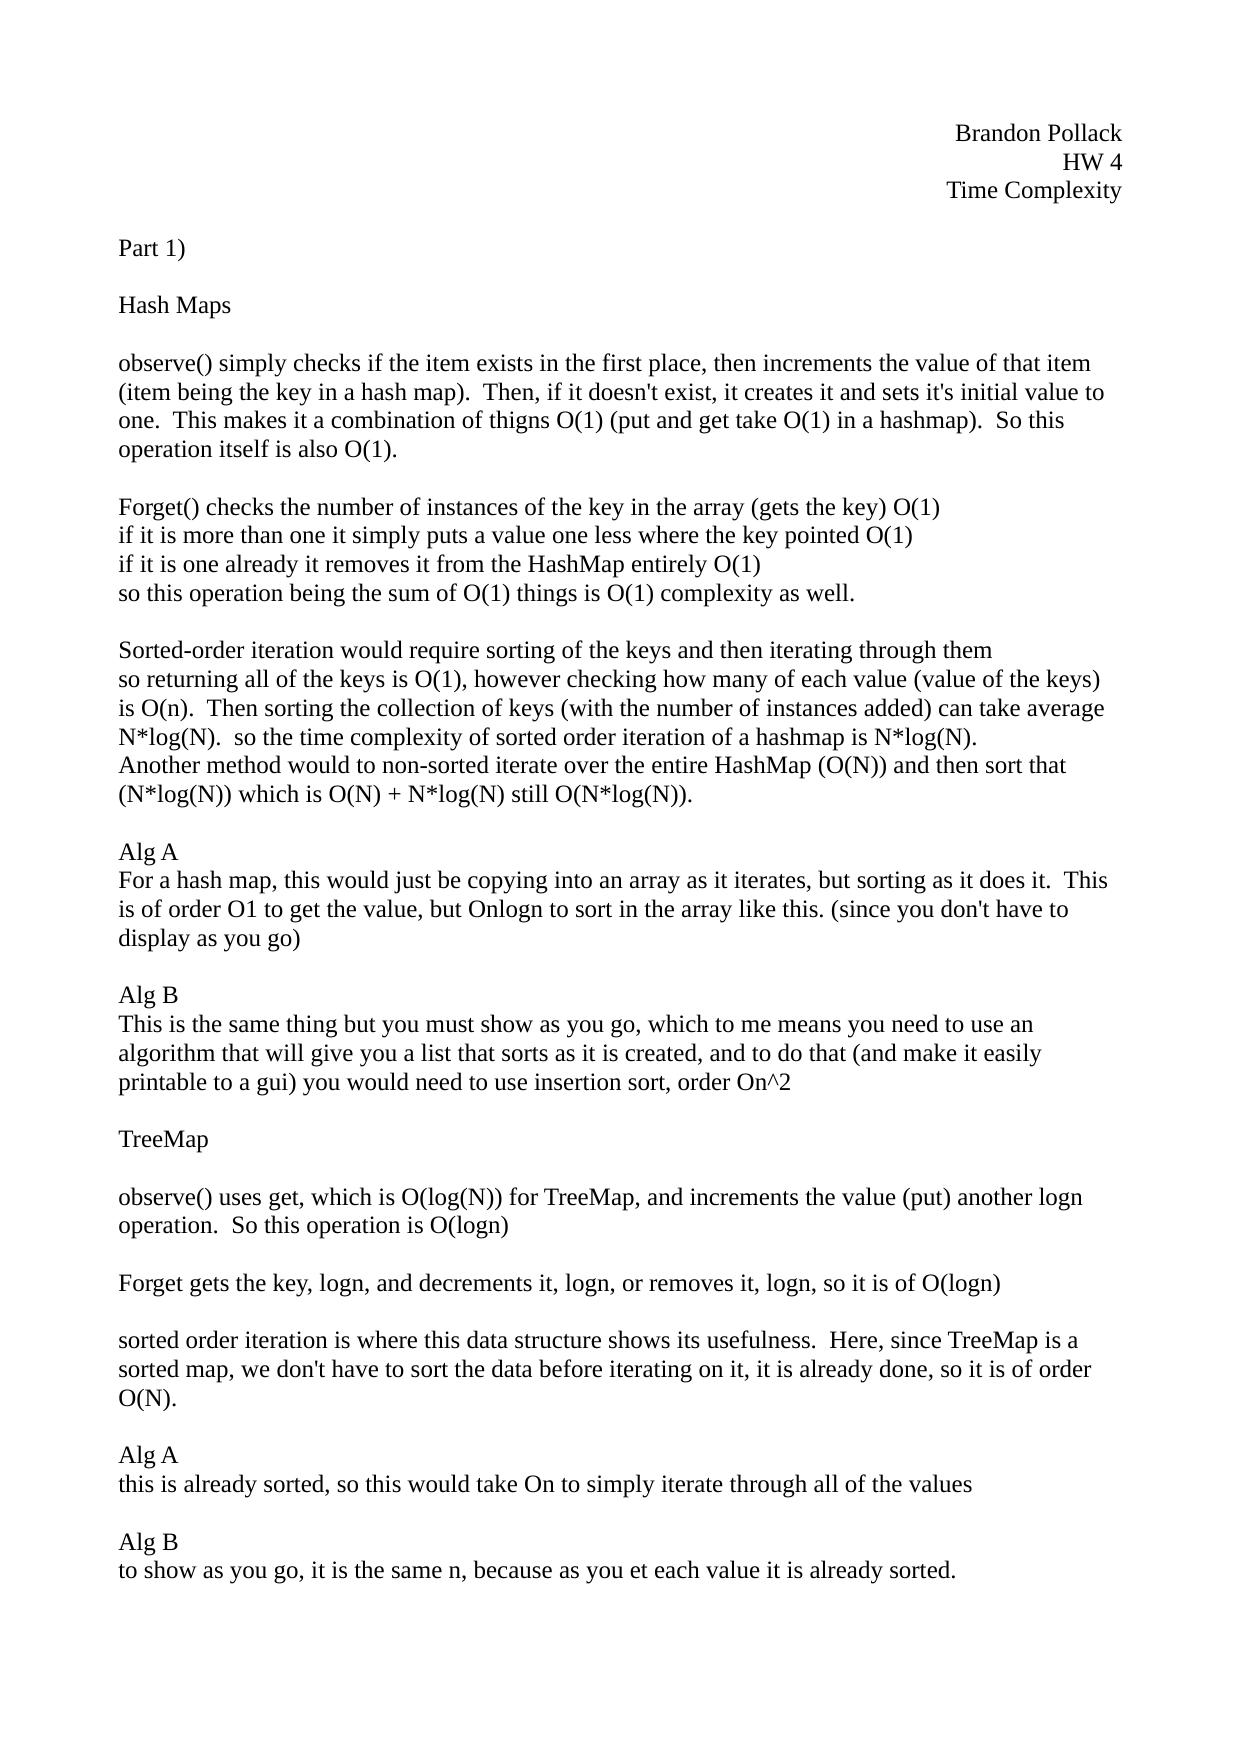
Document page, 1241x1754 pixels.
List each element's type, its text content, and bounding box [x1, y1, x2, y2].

text sorted order iteration is where this data structure shows its usefulness. Here, since TreeMap is a sorted map, we don't have to sort the data before iterating on it, it is already done, so it is of order O(N). [118, 1326, 1122, 1412]
text Forget() checks the number of instances of the key in the array (gets the key) O(1) [118, 492, 1122, 521]
text Time Complexity [118, 176, 1122, 204]
text Another method would to non-sorted iterate over the entire HashMap (O(N)) and then sort that (N*log(N)) which is O(N) + N*log(N) still O(N*log(N)). [118, 751, 1122, 808]
text Brandon Pollack [118, 118, 1122, 147]
text to show as you go, it is the same n, because as you et each value it is already sorted. [118, 1556, 1122, 1584]
text Forget gets the key, logn, and decrements it, logn, or removes it, logn, so it is of O(logn) [118, 1268, 1122, 1297]
text This is the same thing but you must show as you go, which to me means you need to use an algorithm that will give you a list that sorts as it is created, and to do that (and make it easily printable to a gui) you would need to use insertion sort, order On^2 [118, 1009, 1122, 1096]
text so this operation being the sum of O(1) things is O(1) complexity as well. [118, 578, 1122, 607]
text this is already sorted, so this would take On to simply iterate through all of the values [118, 1469, 1122, 1498]
text observe() uses get, which is O(log(N)) for TreeMap, and increments the value (put) another logn operation. So this operation is O(logn) [118, 1182, 1122, 1239]
text so returning all of the keys is O(1), however checking how many of each value (value of the keys) is O(n). Then sorting the collection of keys (with the number of instances added) can take average N*log(N). so the time complexity of sorted order iteration of a hashmap is N*log(N). [118, 664, 1122, 751]
text Alg A [118, 1441, 1122, 1469]
text Alg B [118, 1527, 1122, 1556]
text Hash Maps [118, 291, 1122, 319]
text HW 4 [118, 147, 1122, 176]
text observe() simply checks if the item exists in the first place, then increments the value of that item (item being the key in a hash map). Then, if it doesn't exist, it creates it and sets it's initial value to one. This makes it a combination of thigns O(1) (put and get take O(1) in a hashmap). So this operation itself is also O(1). [118, 348, 1122, 463]
text if it is more than one it simply puts a value one less where the key pointed O(1) [118, 521, 1122, 549]
text Alg A [118, 837, 1122, 866]
text if it is one already it removes it from the HashMap entirely O(1) [118, 549, 1122, 578]
text TreeMap [118, 1124, 1122, 1153]
text Part 1) [118, 233, 1122, 262]
text Alg B [118, 981, 1122, 1009]
text For a hash map, this would just be copying into an array as it iterates, but sorting as it does it. This is of order O1 to get the value, but Onlogn to sort in the array like this. (since you don't have to display as you go) [118, 866, 1122, 952]
text Sorted-order iteration would require sorting of the keys and then iterating through them [118, 636, 1122, 664]
